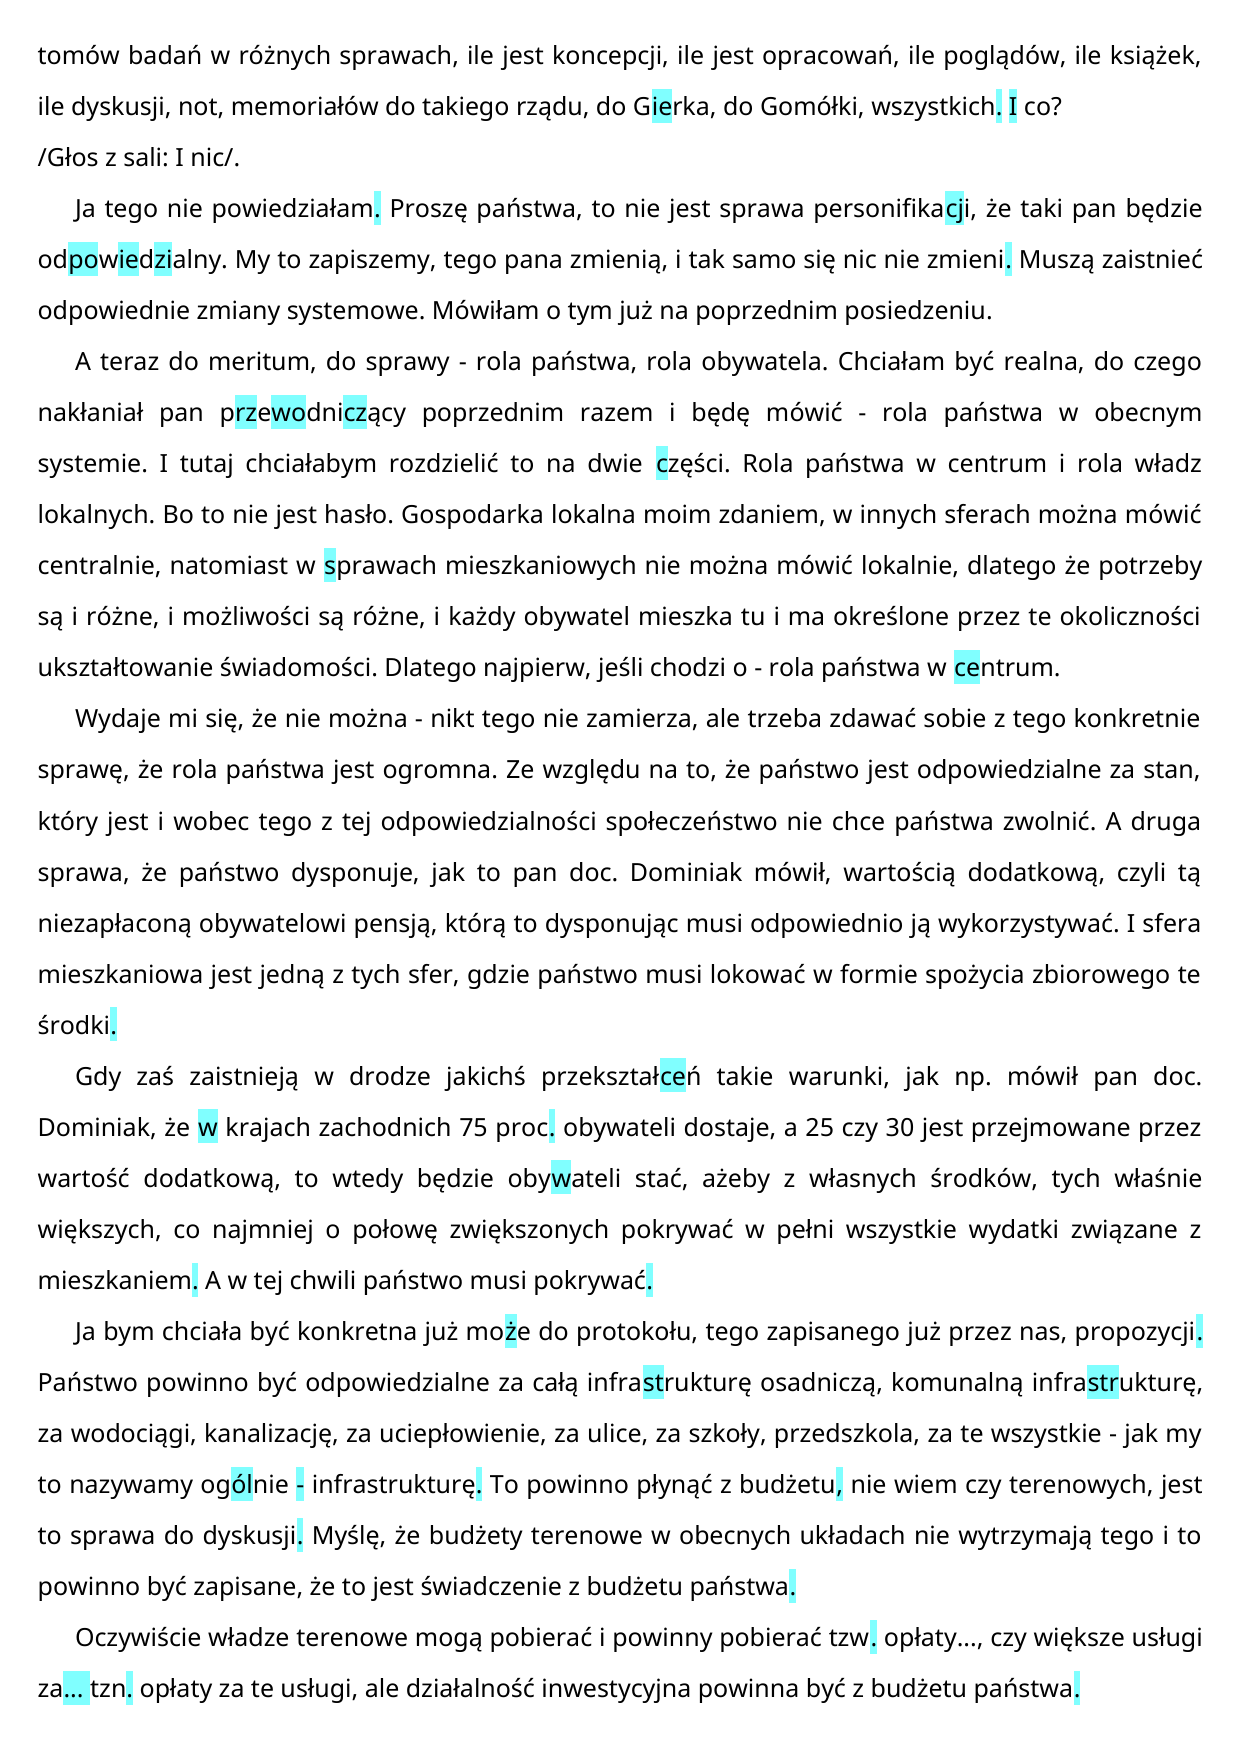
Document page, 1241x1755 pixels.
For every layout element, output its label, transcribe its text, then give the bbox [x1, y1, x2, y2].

text Ja tego nie powiedziałam. Proszę państwa, to nie jest sprawa personifikacji, że taki pan będzie odpowiedzialny. My to zapiszemy, tego pana zmienią, i tak samo się nic nie zmieni. Muszą zaistnieć odpowiednie zmiany systemowe. Mówiłam o tym już na poprzednim posiedzeniu. [37, 191, 1203, 327]
text Oczywiście władze terenowe mogą pobierać i powinny pobierać tzw. opłaty..., czy większe usługi za... tzn. opłaty za te usługi, ale działalność inwestycyjna powinna być z budżetu państwa. [37, 1620, 1203, 1705]
text Ja bym chciała być konkretna już może do protokołu, tego zapisanego już przez nas, propozycji. Państwo powinno być odpowiedzialne za całą infrastrukturę osadniczą, komunalną infrastrukturę, za wodociągi, kanalizację, za uciepłowienie, za ulice, za szkoły, przedszkola, za te wszystkie - jak my to nazywamy ogólnie - infrastrukturę. To powinno płynąć z budżetu, nie wiem czy terenowych, jest to sprawa do dyskusji. Myślę, że budżety terenowe w obecnych układach nie wytrzymają tego i to powinno być zapisane, że to jest świadczenie z budżetu państwa. [37, 1313, 1203, 1603]
text A teraz do meritum, do sprawy - rola państwa, rola obywatela. Chciałam być realna, do czego nakłaniał pan przewodniczący poprzednim razem i będę mówić - rola państwa w obecnym systemie. I tutaj chciałabym rozdzielić to na dwie części. Rola państwa w centrum i rola władz lokalnych. Bo to nie jest hasło. Gospodarka lokalna moim zdaniem, w innych sferach można mówić centralnie, natomiast w sprawach mieszkaniowych nie można mówić lokalnie, dlatego że potrzeby są i różne, i możliwości są różne, i każdy obywatel mieszka tu i ma określone przez te okoliczności ukształtowanie świadomości. Dlatego najpierw, jeśli chodzi o - rola państwa w centrum. [37, 344, 1203, 684]
text Wydaje mi się, że nie można - nikt tego nie zamierza, ale trzeba zdawać sobie z tego konkretnie sprawę, że rola państwa jest ogromna. Ze względu na to, że państwo jest odpowiedzialne za stan, który jest i wobec tego z tej odpowiedzialności społeczeństwo nie chce państwa zwolnić. A druga sprawa, że państwo dysponuje, jak to pan doc. Dominiak mówił, wartością dodatkową, czyli tą niezapłaconą obywatelowi pensją, którą to dysponując musi odpowiednio ją wykorzystywać. I sfera mieszkaniowa jest jedną z tych sfer, gdzie państwo musi lokować w formie spożycia zbiorowego te środki. [37, 701, 1203, 1041]
text tomów badań w różnych sprawach, ile jest koncepcji, ile jest opracowań, ile poglądów, ile książek, ile dyskusji, not, memoriałów do takiego rządu, do Gierka, do Gomółki, wszystkich. I co? [37, 37, 1203, 123]
text /Głos z sali: I nic/. [37, 139, 1203, 174]
text Gdy zaś zaistnieją w drodze jakichś przekształceń takie warunki, jak np. mówił pan doc. Dominiak, że w krajach zachodnich 75 proc. obywateli dostaje, a 25 czy 30 jest przejmowane przez wartość dodatkową, to wtedy będzie obywateli stać, ażeby z własnych środków, tych właśnie większych, co najmniej o połowę zwiększonych pokrywać w pełni wszystkie wydatki związane z mieszkaniem. A w tej chwili państwo musi pokrywać. [37, 1058, 1203, 1297]
